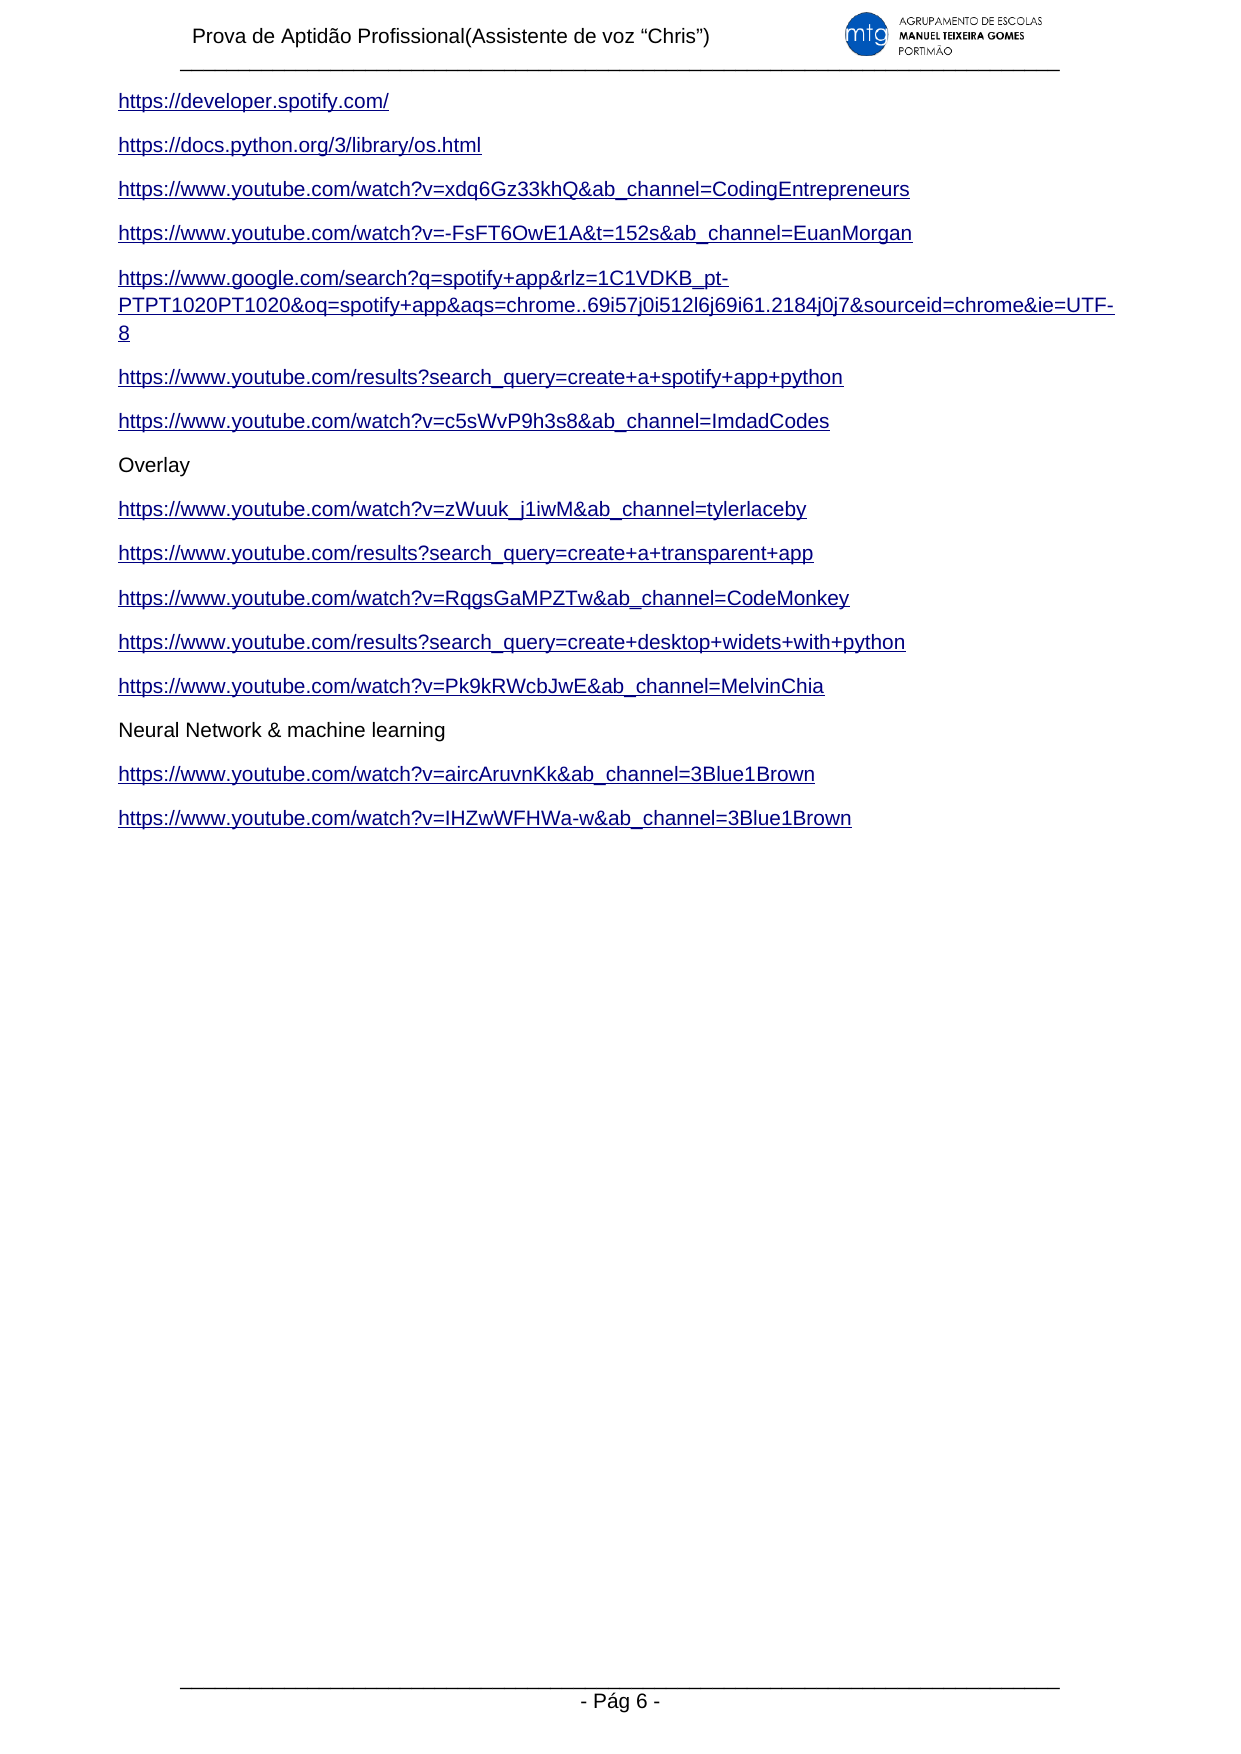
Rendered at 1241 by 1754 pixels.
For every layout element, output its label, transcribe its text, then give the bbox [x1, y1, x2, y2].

text https://docs.python.org/3/library/os.html [118, 133, 1122, 157]
text https://www.google.com/search?q=spotify+app&rlz=1C1VDKB_pt-PTPT1020PT1020&oq=spotify+app&aqs=chrome..69i57j0i512l6j69i61.2184j0j7&sourceid=chrome&ie=UTF-8 [118, 265, 1122, 344]
text https://developer.spotify.com/ [118, 89, 1122, 113]
text https://www.youtube.com/watch?v=zWuuk_j1iwM&ab_channel=tylerlaceby [118, 497, 1122, 521]
text https://www.youtube.com/watch?v=Pk9kRWcbJwE&ab_channel=MelvinChia [118, 674, 1122, 698]
text Overlay [118, 453, 1122, 477]
text https://www.youtube.com/results?search_query=create+a+spotify+app+python [118, 364, 1122, 388]
text https://www.youtube.com/results?search_query=create+a+transparent+app [118, 541, 1122, 565]
text https://www.youtube.com/watch?v=aircAruvnKk&ab_channel=3Blue1Brown [118, 762, 1122, 786]
text https://www.youtube.com/watch?v=RqgsGaMPZTw&ab_channel=CodeMonkey [118, 585, 1122, 609]
text Neural Network & machine learning [118, 718, 1122, 742]
text https://www.youtube.com/watch?v=xdq6Gz33khQ&ab_channel=CodingEntrepreneurs [118, 177, 1122, 201]
text https://www.youtube.com/watch?v=c5sWvP9h3s8&ab_channel=ImdadCodes [118, 409, 1122, 433]
text https://www.youtube.com/watch?v=-FsFT6OwE1A&t=152s&ab_channel=EuanMorgan [118, 221, 1122, 245]
text https://www.youtube.com/results?search_query=create+desktop+widets+with+python [118, 629, 1122, 653]
text https://www.youtube.com/watch?v=IHZwWFHWa-w&ab_channel=3Blue1Brown [118, 806, 1122, 830]
